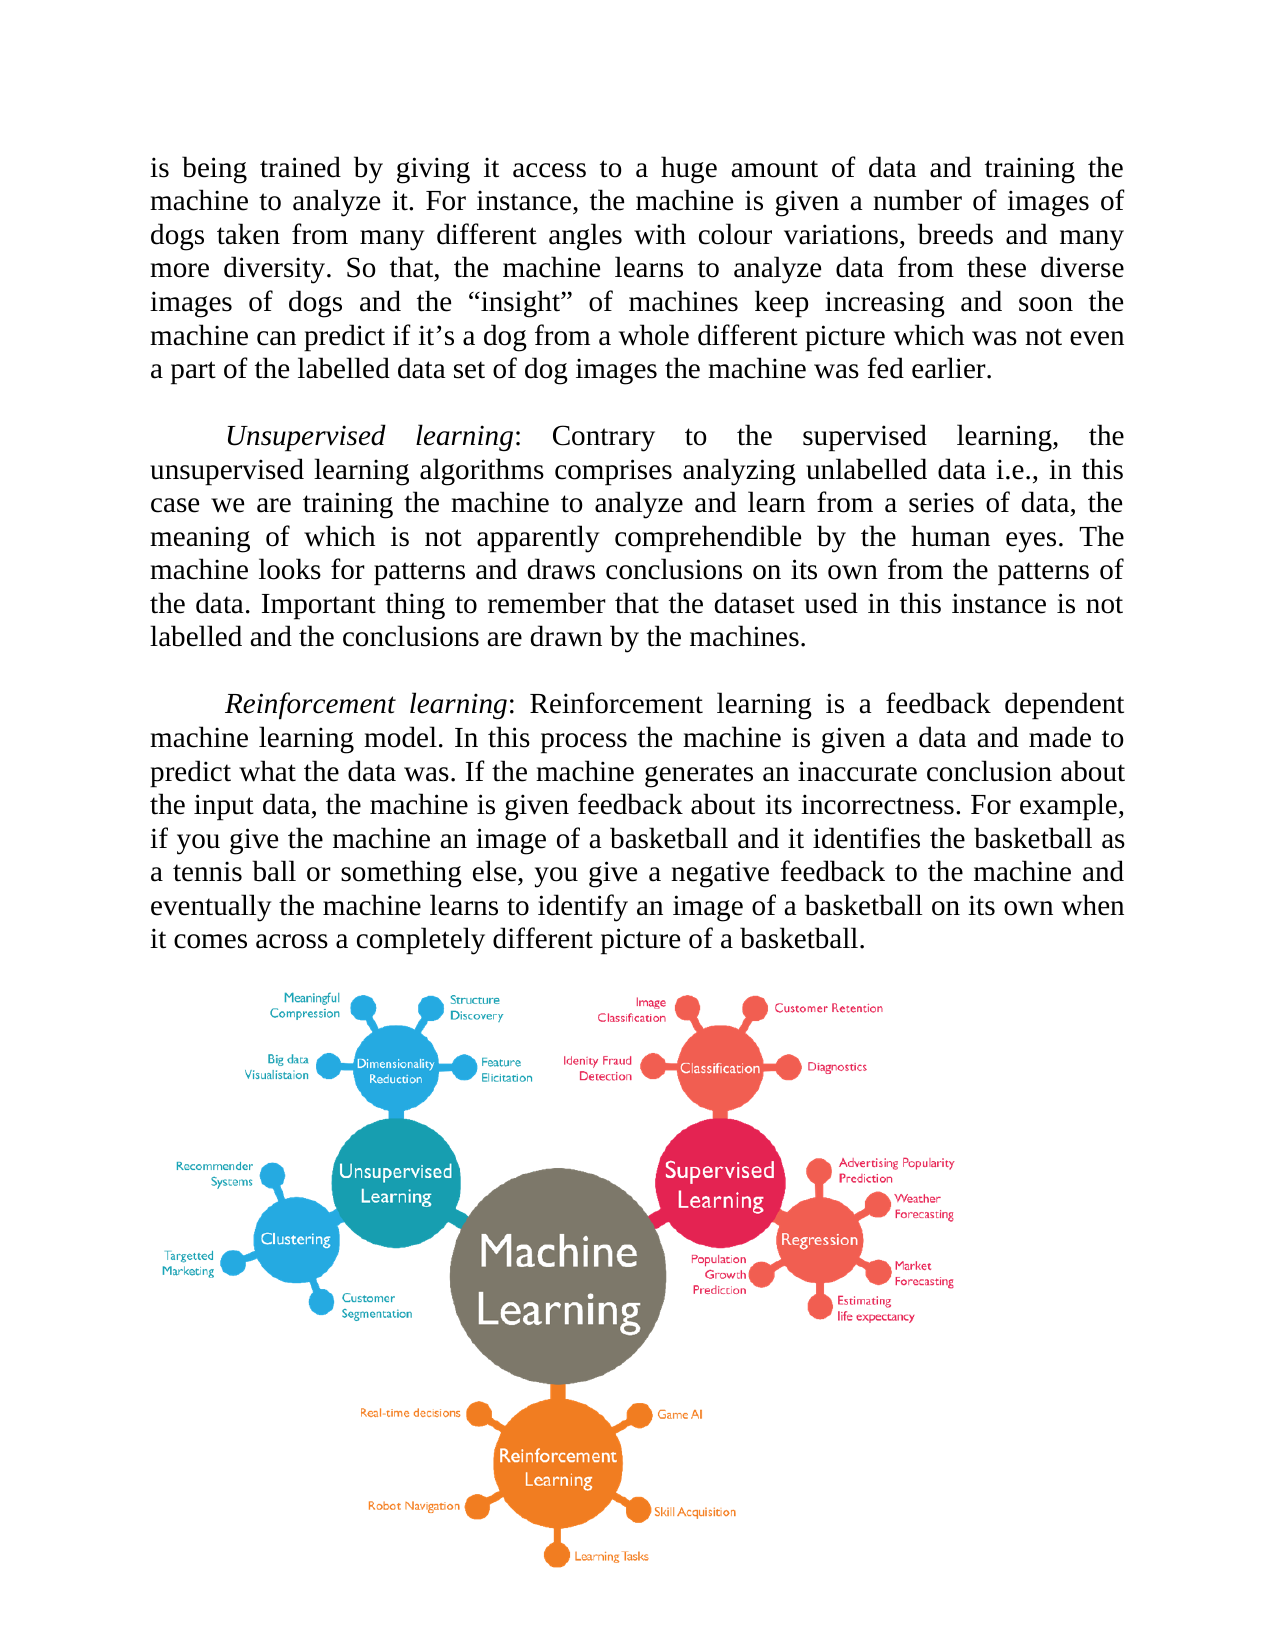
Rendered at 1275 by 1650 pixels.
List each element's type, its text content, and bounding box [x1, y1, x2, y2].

text Unsupervised learning: Contrary to the supervised learning, the unsupervised learning algorithms comprises analyzing unlabelled data i.e., in this case we are training the machine to analyze and learn from a series of data, the meaning of which is not apparently comprehendible by the human eyes. The machine looks for patterns and draws conclusions on its own from the patterns of the data. Important thing to remember that the dataset used in this instance is not labelled and the conclusions are drawn by the machines. [150, 418, 1125, 653]
picture [151, 987, 963, 1568]
text Reinforcement learning: Reinforcement learning is a feedback dependent machine learning model. In this process the machine is given a data and made to predict what the data was. If the machine generates an inaccurate conclusion about the input data, the machine is given feedback about its incorrectness. For example, if you give the machine an image of a basketball and it identifies the basketball as a tennis ball or something else, you give a negative feedback to the machine and eventually the machine learns to identify an image of a basketball on its own when it comes across a completely different picture of a basketball. [150, 687, 1125, 955]
text is being trained by giving it access to a huge amount of data and training the machine to analyze it. For instance, the machine is given a number of images of dogs taken from many different angles with colour variations, breeds and many more diversity. So that, the machine learns to analyze data from these diverse images of dogs and the “insight” of machines keep increasing and soon the machine can predict if it’s a dog from a whole different picture which was not even a part of the labelled data set of dog images the machine was fed earlier. [150, 150, 1125, 385]
